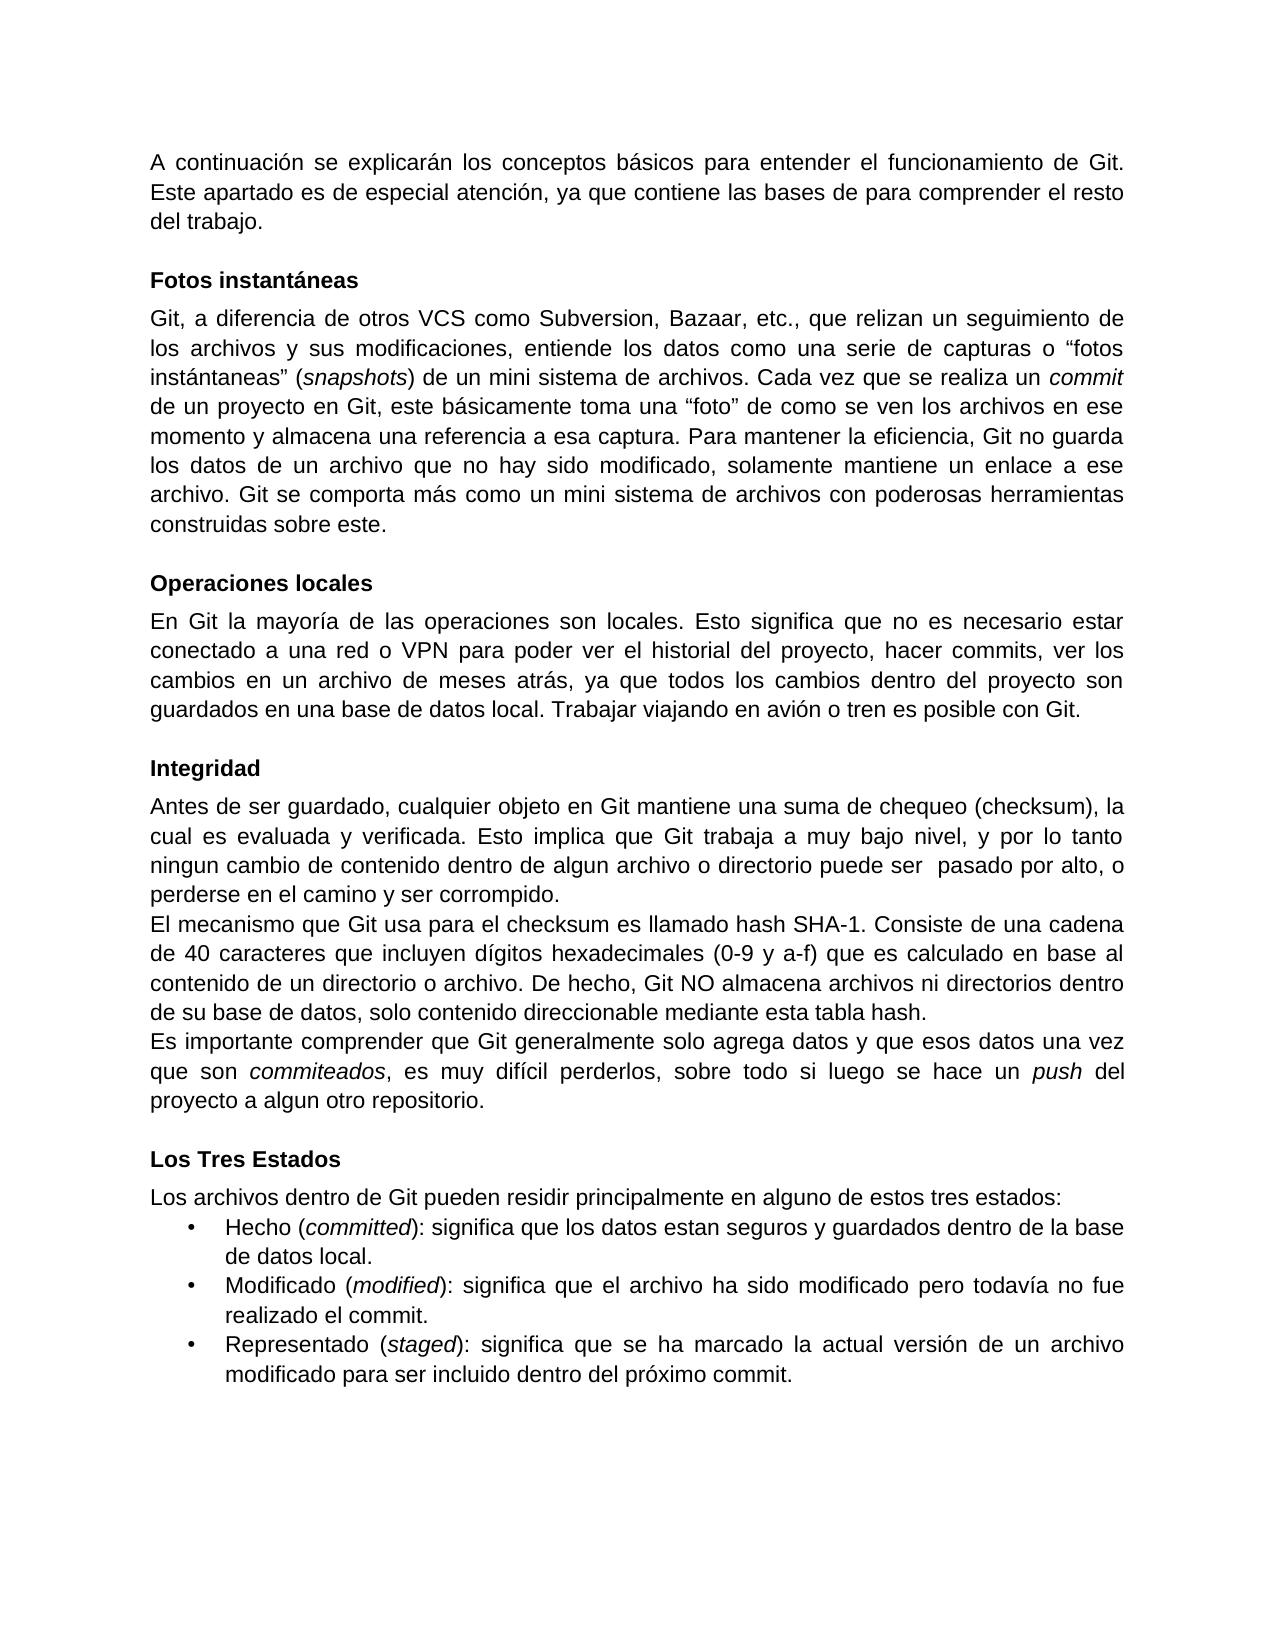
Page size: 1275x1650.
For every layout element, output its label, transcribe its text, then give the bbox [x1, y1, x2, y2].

list Hecho (committed): significa que los datos estan seguros y guardados dentro de la base de datos local. [187, 1214, 1125, 1269]
text Integridad [261, 756, 1125, 781]
text Git, a diferencia de otros VCS como Subversion, Bazaar, etc., que relizan un seguimiento de los archivos y sus modificaciones, entiende los datos como una serie de capturas o “fotos instántaneas” (snapshots) de un mini sistema de archivos. Cada vez que se realiza un commit de un proyecto en Git, este básicamente toma una “foto” de como se ven los archivos en ese momento y almacena una referencia a esa captura. Para mantener la eficiencia, Git no guarda los datos de un archivo que no hay sido modificado, solamente mantiene un enlace a ese archivo. Git se comporta más como un mini sistema de archivos con poderosas herramientas construidas sobre este. [150, 306, 1125, 537]
text En Git la mayoría de las operaciones son locales. Esto significa que no es necesario estar conectado a una red o VPN para poder ver el historial del proyecto, hacer commits, ver los cambios en un archivo de meses atrás, ya que todos los cambios dentro del proyecto son guardados en una base de datos local. Trabajar viajando en avión o tren es posible con Git. [150, 609, 1125, 722]
text Es importante comprender que Git generalmente solo agrega datos y que esos datos una vez que son commiteados, es muy difícil perderlos, sobre todo si luego se hace un push del proyecto a algun otro repositorio. [150, 1029, 1125, 1113]
text Antes de ser guardado, cualquier objeto en Git mantiene una suma de chequeo (checksum), la cual es evaluada y verificada. Esto implica que Git trabaja a muy bajo nivel, y por lo tanto ningun cambio de contenido dentro de algun archivo o directorio puede ser pasado por alto, o perderse en el camino y ser corrompido. [150, 794, 1125, 908]
text Los Tres Estados [341, 1147, 1125, 1172]
text A continuación se explicarán los conceptos básicos para entender el funcionamiento de Git. Este apartado es de especial atención, ya que contiene las bases de para comprender el resto del trabajo. [150, 150, 1125, 234]
list Modificado (modified): significa que el archivo ha sido modificado pero todavía no fue realizado el commit. [187, 1273, 1125, 1328]
text Fotos instantáneas [150, 267, 1125, 293]
text Los archivos dentro de Git pueden residir principalmente en alguno de estos tres estados: [150, 1185, 1125, 1211]
list Representado (staged): significa que se ha marcado la actual versión de un archivo modificado para ser incluido dentro del próximo commit. [187, 1332, 1125, 1387]
text El mecanismo que Git usa para el checksum es llamado hash SHA-1. Consiste de una cadena de 40 caracteres que incluyen dígitos hexadecimales (0-9 y a-f) que es calculado en base al contenido de un directorio o archivo. De hecho, Git NO almacena archivos ni directorios dentro de su base de datos, solo contenido direccionable mediante esta tabla hash. [150, 912, 1125, 1025]
text Operaciones locales [373, 570, 1125, 596]
